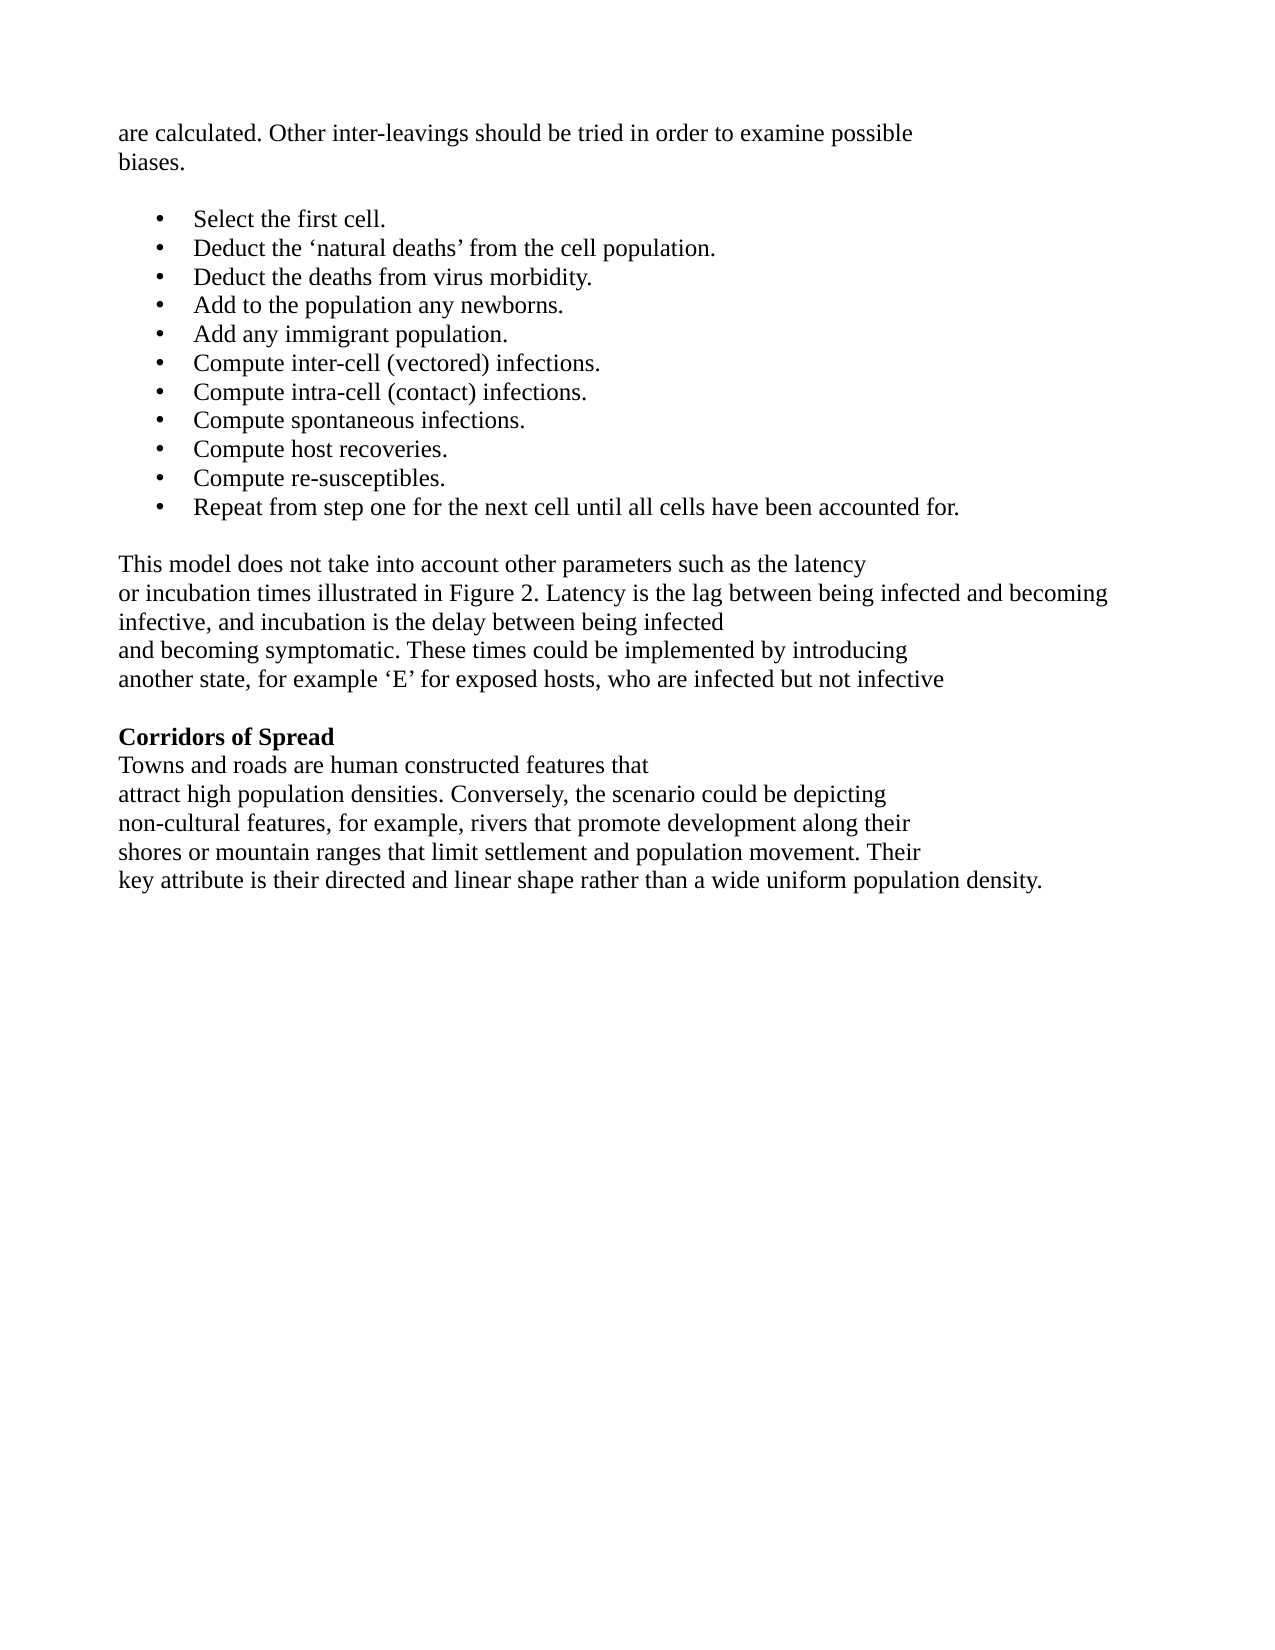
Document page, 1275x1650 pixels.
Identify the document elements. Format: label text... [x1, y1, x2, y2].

text This model does not take into account other parameters such as the latency [118, 549, 1157, 578]
list Repeat from step one for the next cell until all cells have been accounted for. [156, 492, 1157, 521]
list Compute host recoveries. [156, 434, 1157, 463]
text Corridors of Spread [118, 722, 1157, 751]
list Add to the population any newborns. [156, 291, 1157, 319]
list Compute re-susceptibles. [156, 463, 1157, 492]
text and becoming symptomatic. These times could be implemented by introducing [118, 636, 1157, 664]
list Select the first cell. [156, 204, 1157, 233]
list Compute inter-cell (vectored) infections. [156, 348, 1157, 377]
text shores or mountain ranges that limit settlement and population movement. Their [118, 837, 1157, 866]
list Compute spontaneous infections. [156, 406, 1157, 434]
text another state, for example ‘E’ for exposed hosts, who are infected but not infective [118, 664, 1157, 693]
text biases. [118, 147, 1157, 176]
list Compute intra-cell (contact) infections. [156, 377, 1157, 406]
text or incubation times illustrated in Figure 2. Latency is the lag between being infected and becoming infective, and incubation is the delay between being infected [118, 578, 1157, 636]
text attract high population densities. Conversely, the scenario could be depicting [118, 779, 1157, 808]
list Deduct the ‘natural deaths’ from the cell population. [156, 233, 1157, 262]
text non-cultural features, for example, rivers that promote development along their [118, 808, 1157, 837]
text Towns and roads are human constructed features that [118, 751, 1157, 779]
list Deduct the deaths from virus morbidity. [156, 262, 1157, 291]
list Add any immigrant population. [156, 319, 1157, 348]
text are calculated. Other inter-leavings should be tried in order to examine possible [118, 118, 1157, 147]
text key attribute is their directed and linear shape rather than a wide uniform population density. [118, 866, 1157, 894]
